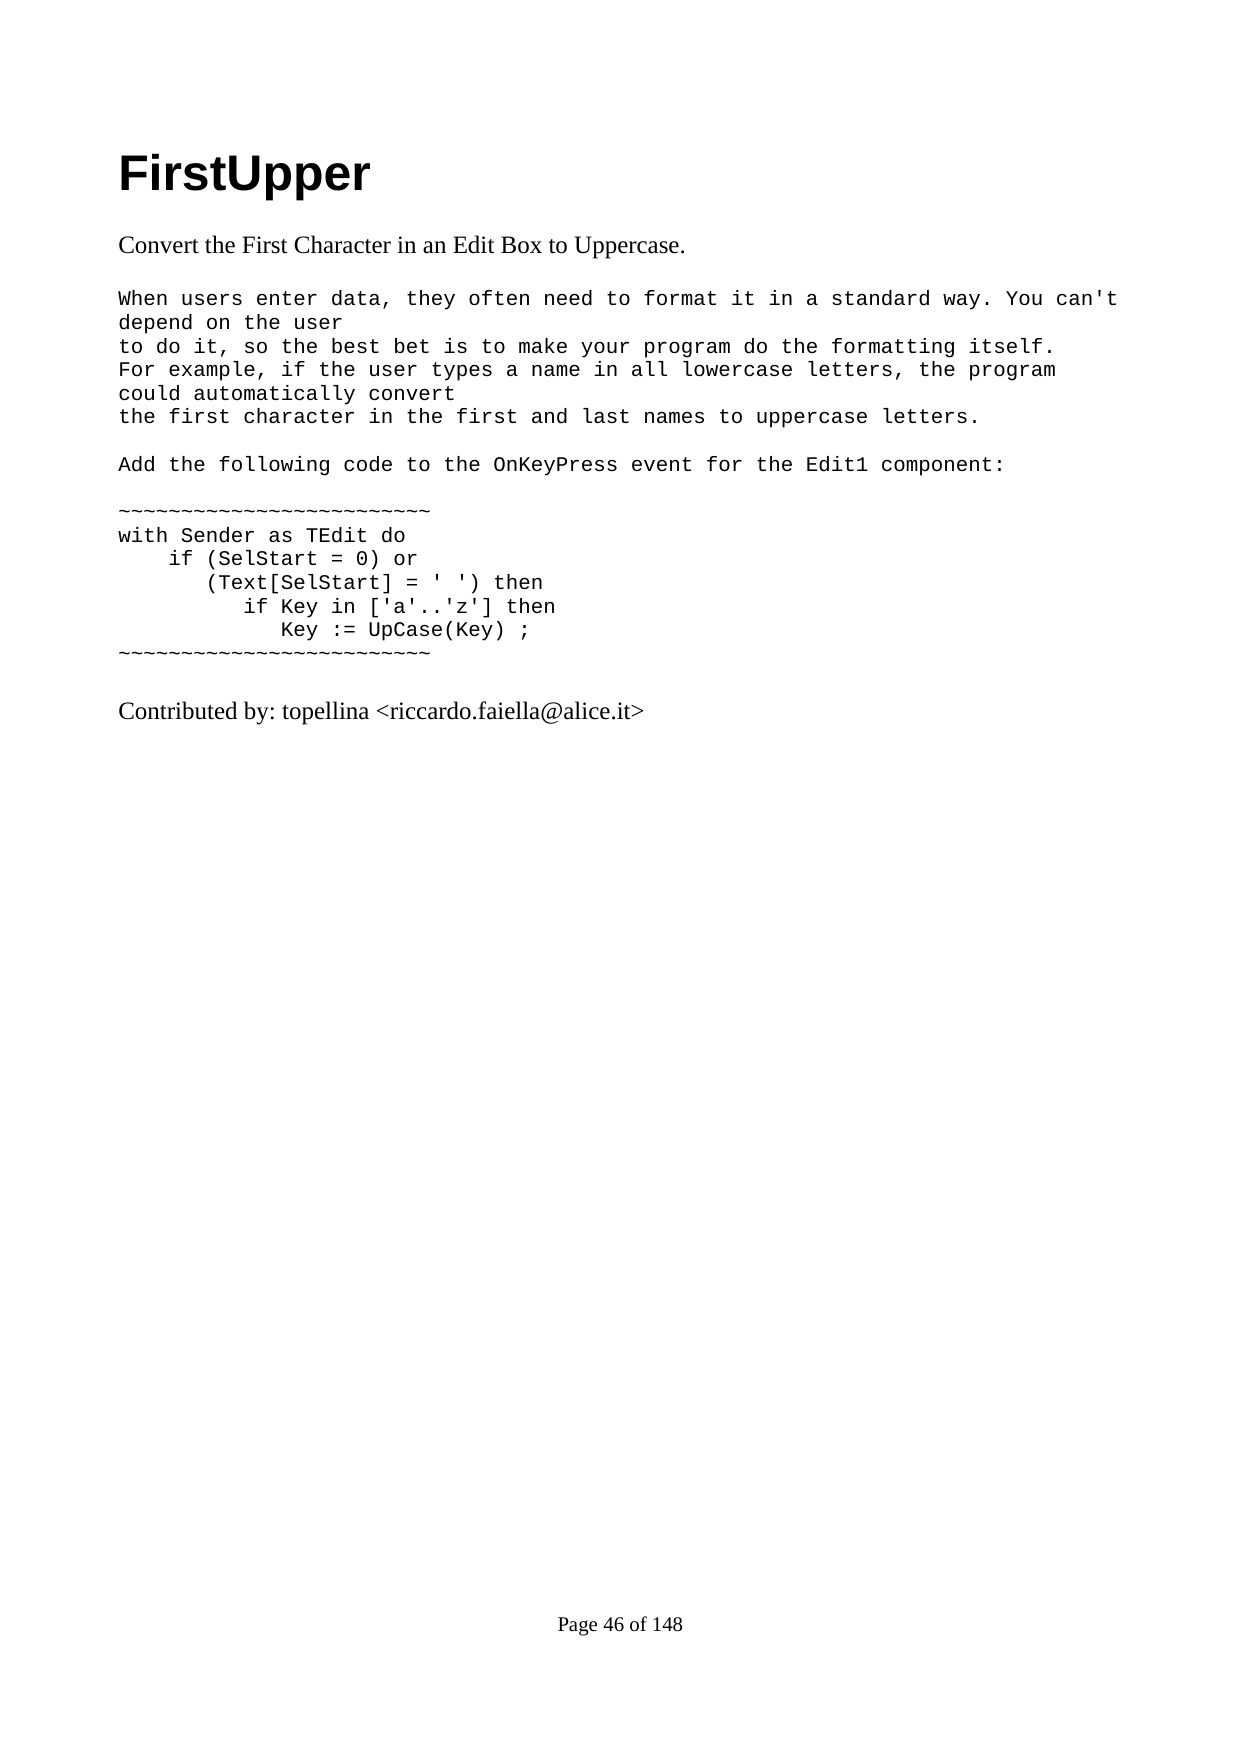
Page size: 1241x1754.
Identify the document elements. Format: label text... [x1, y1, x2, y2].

text to do it, so the best bet is to make your program do the formatting itself. [118, 336, 1122, 359]
text the first character in the first and last names to uppercase letters. [118, 407, 1122, 430]
text Convert the First Character in an Edit Box to Uppercase. [118, 230, 1122, 259]
text (Text[SelStart] = ' ') then [118, 572, 1122, 596]
text For example, if the user types a name in all lowercase letters, the program could automatically convert [118, 359, 1122, 407]
text with Sender as TEdit do [118, 525, 1122, 548]
text if (SelStart = 0) or [118, 548, 1122, 572]
text Add the following code to the OnKeyPress event for the Edit1 component: [118, 454, 1122, 477]
text ~~~~~~~~~~~~~~~~~~~~~~~~~ [118, 643, 1122, 667]
text if Key in ['a'..'z'] then [118, 596, 1122, 619]
text When users enter data, they often need to format it in a standard way. You can't depend on the user [118, 288, 1122, 336]
text Contributed by: topellina <riccardo.faiella@alice.it> [118, 696, 1122, 725]
subtitle FirstUpper [118, 143, 1122, 201]
text ~~~~~~~~~~~~~~~~~~~~~~~~~ [118, 501, 1122, 525]
text Key := UpCase(Key) ; [118, 619, 1122, 643]
